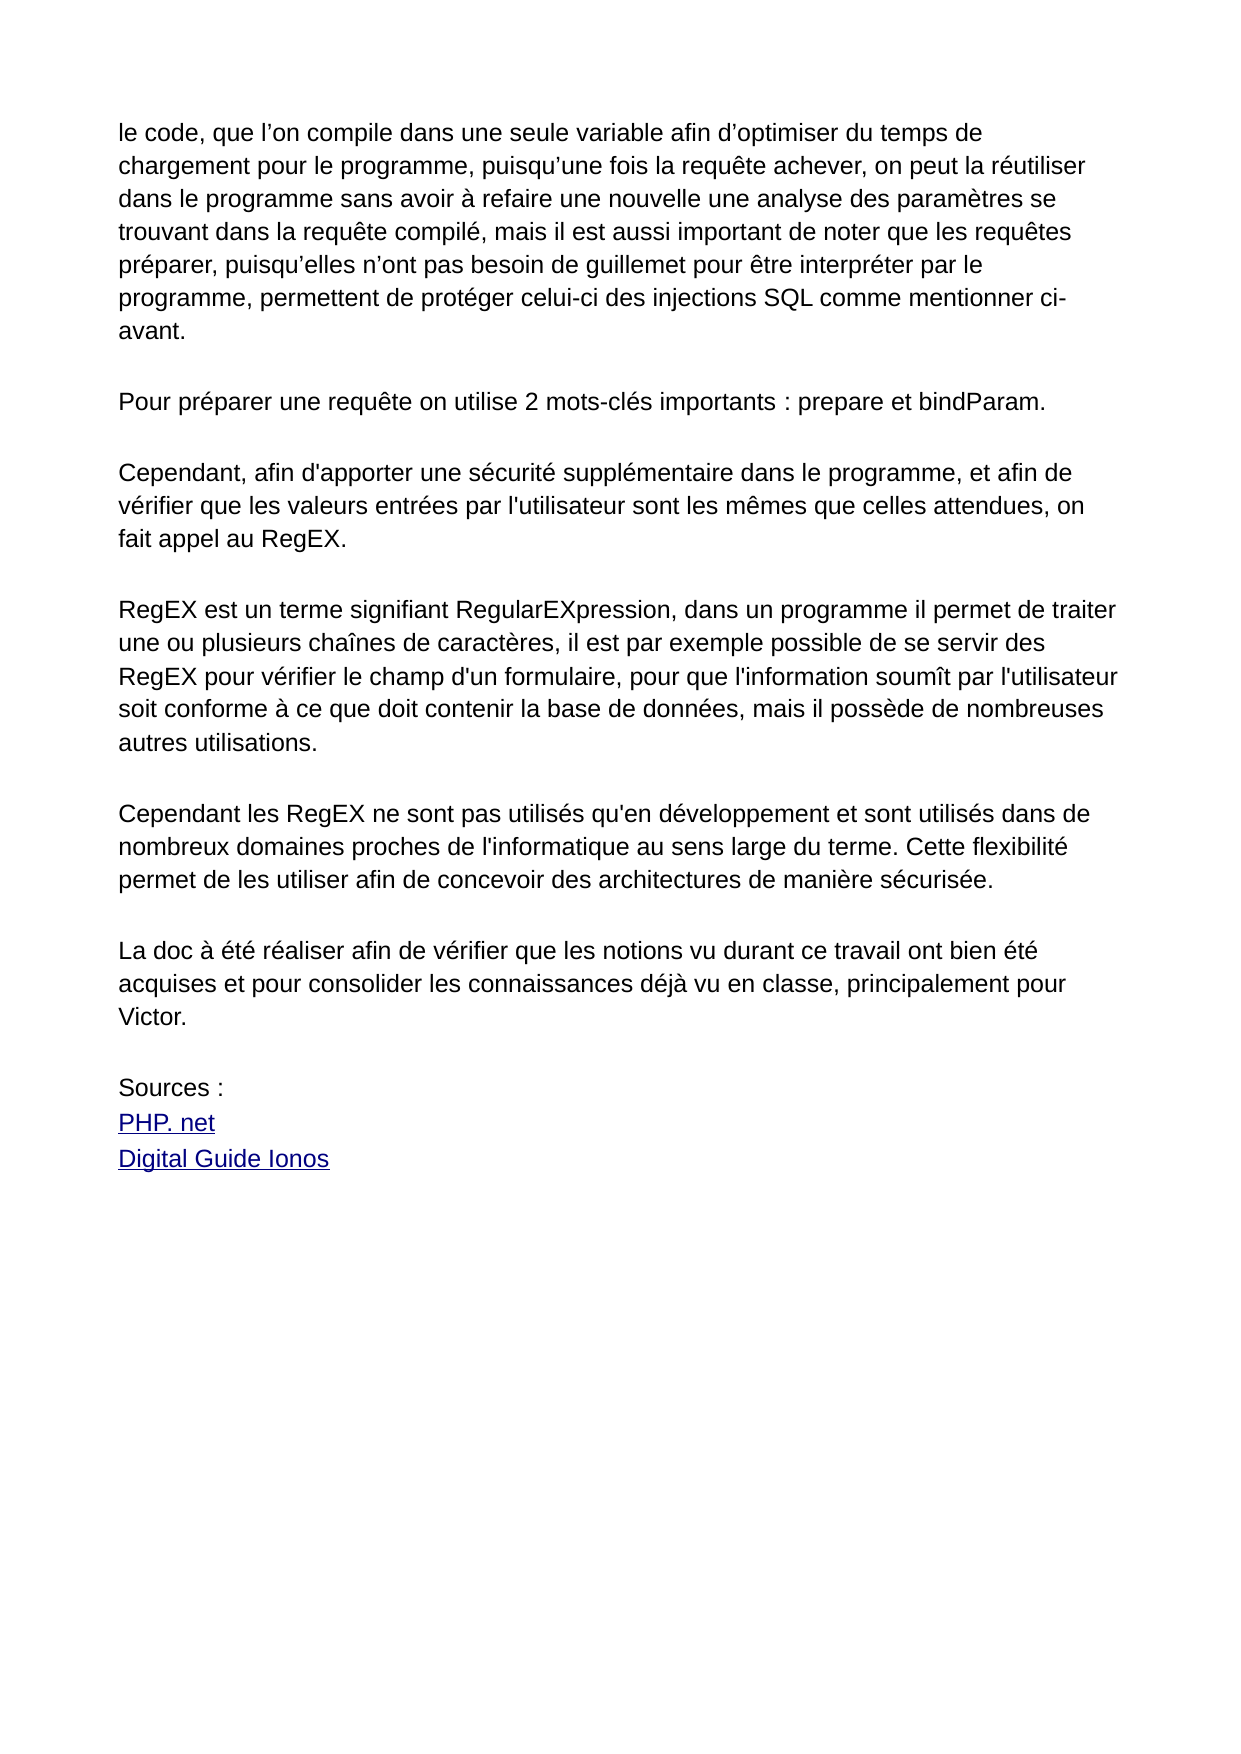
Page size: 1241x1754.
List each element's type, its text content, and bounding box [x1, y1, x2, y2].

text La doc à été réaliser afin de vérifier que les notions vu durant ce travail ont bien été acquises et pour consolider les connaissances déjà vu en classe, principalement pour Victor. [118, 936, 1122, 1030]
text le code, que l’on compile dans une seule variable afin d’optimiser du temps de chargement pour le programme, puisqu’une fois la requête achever, on peut la réutiliser dans le programme sans avoir à refaire une nouvelle une analyse des paramètres se trouvant dans la requête compilé, mais il est aussi important de noter que les requêtes préparer, puisqu’elles n’ont pas besoin de guillemet pour être interpréter par le programme, permettent de protéger celui-ci des injections SQL comme mentionner ci-avant. [118, 118, 1122, 345]
text Cependant les RegEX ne sont pas utilisés qu'en développement et sont utilisés dans de nombreux domaines proches de l'informatique au sens large du terme. Cette flexibilité permet de les utiliser afin de concevoir des architectures de manière sécurisée. [118, 798, 1122, 893]
text Pour préparer une requête on utilise 2 mots-clés importants : prepare et bindParam. [118, 387, 1122, 416]
text Sources : [118, 1073, 1122, 1101]
text Cependant, afin d'apporter une sécurité supplémentaire dans le programme, et afin de vérifier que les valeurs entrées par l'utilisateur sont les mêmes que celles attendues, on fait appel au RegEX. [118, 458, 1122, 553]
text Digital Guide Ionos [118, 1144, 1122, 1172]
text RegEX est un terme signifiant RegularEXpression, dans un programme il permet de traiter une ou plusieurs chaînes de caractères, il est par exemple possible de se servir des RegEX pour vérifier le champ d'un formulaire, pour que l'information soumît par l'utilisateur soit conforme à ce que doit contenir la base de données, mais il possède de nombreuses autres utilisations. [118, 595, 1122, 756]
text PHP. net [118, 1108, 1122, 1137]
